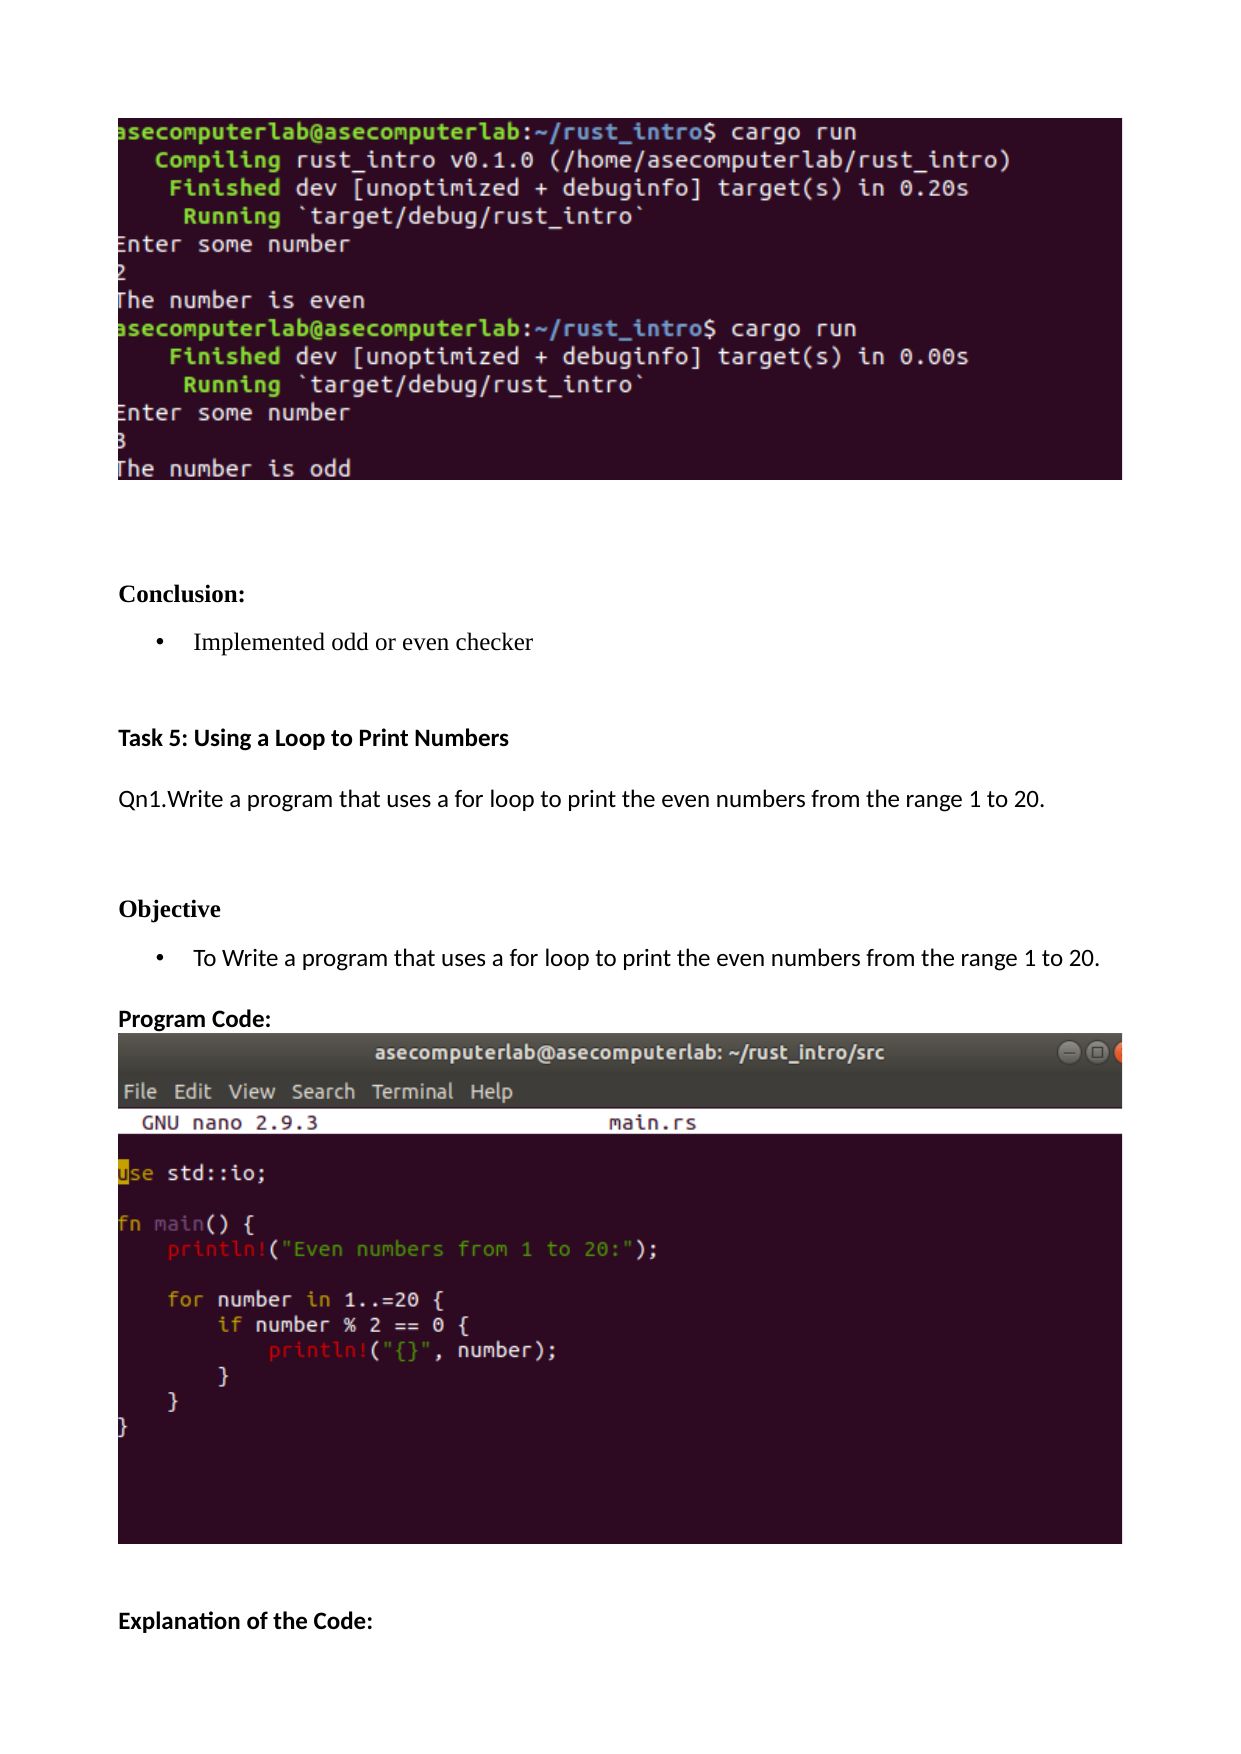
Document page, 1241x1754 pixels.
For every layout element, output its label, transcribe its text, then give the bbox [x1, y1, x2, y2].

text Program Code: [118, 1003, 1122, 1033]
text Conclusion: [118, 579, 1122, 608]
picture [118, 1033, 1123, 1544]
text Qn1.Write a program that uses a for loop to print the even numbers from the range 1 to 20. [118, 783, 1122, 814]
text Task 5: Using a Loop to Print Numbers [118, 722, 1122, 753]
text Objective [118, 894, 1122, 923]
text Explanation of the Code: [118, 1605, 1122, 1635]
list Implemented odd or even checker [156, 627, 1122, 656]
list To Write a program that uses a for loop to print the even numbers from the range 1 to 20. [156, 942, 1122, 972]
picture [118, 118, 1123, 480]
